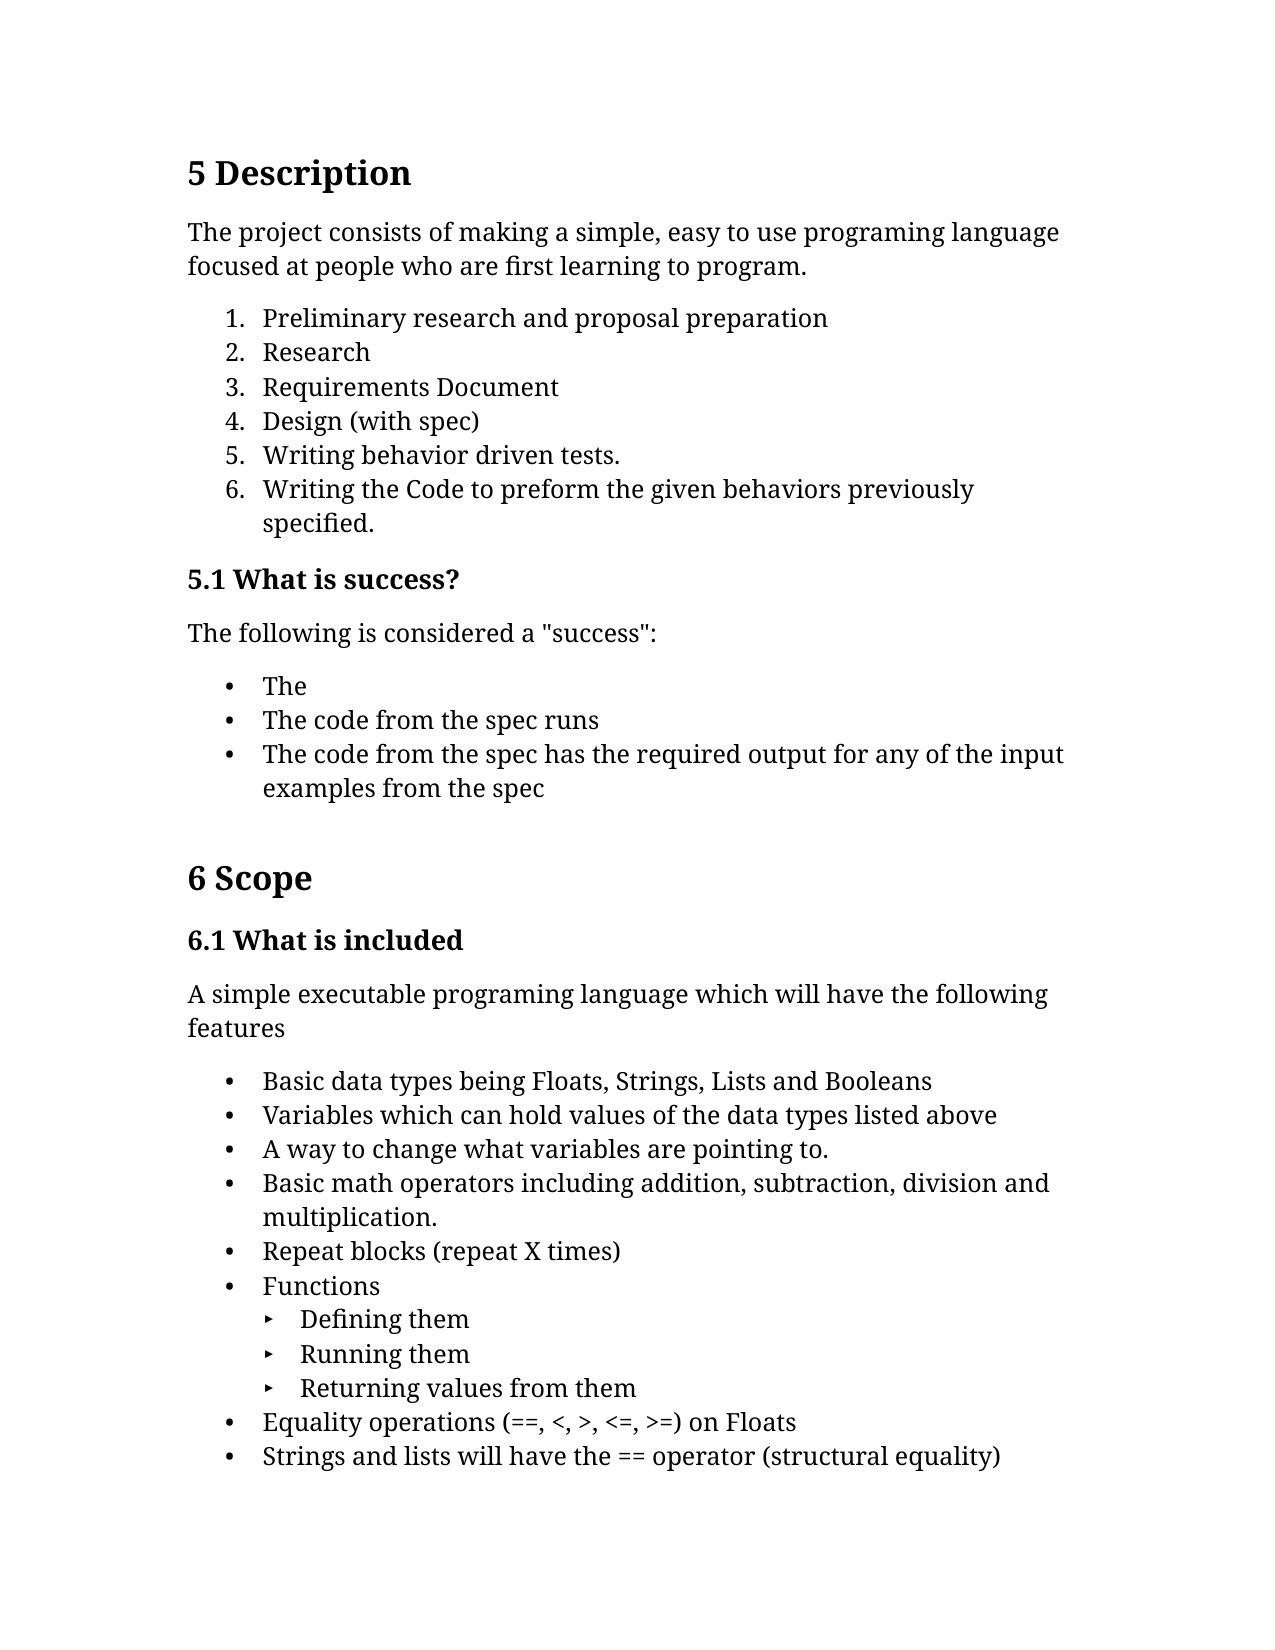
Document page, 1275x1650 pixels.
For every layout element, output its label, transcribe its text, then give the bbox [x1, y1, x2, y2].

list Writing behavior driven tests. [225, 437, 1087, 471]
list Variables which can hold values of the data types listed above [225, 1098, 1087, 1132]
list Basic data types being Floats, Strings, Lists and Booleans [225, 1064, 1087, 1098]
list Basic math operators including addition, subtraction, division and multiplication. [225, 1166, 1087, 1234]
list The code from the spec runs [225, 703, 1087, 737]
list Research [225, 335, 1087, 369]
list Writing the Code to preform the given behaviors previously specified. [225, 471, 1087, 539]
subtitle 5.1 What is success? [187, 560, 1087, 597]
list Returning values from them [262, 1370, 1087, 1404]
list Functions [225, 1268, 1087, 1302]
list Requirements Document [225, 369, 1087, 403]
list Defining them [262, 1302, 1087, 1336]
list The [225, 669, 1087, 703]
subtitle 6.1 What is included [187, 921, 1087, 958]
list The code from the spec has the required output for any of the input examples from the spec [225, 737, 1087, 805]
list Strings and lists will have the == operator (structural equality) [225, 1438, 1087, 1472]
list Repeat blocks (repeat X times) [225, 1234, 1087, 1268]
list Equality operations (==, <, >, <=, >=) on Floats [225, 1404, 1087, 1438]
subtitle 6 Scope [187, 855, 1087, 900]
list Design (with spec) [225, 403, 1087, 437]
list Running them [262, 1336, 1087, 1370]
text The following is considered a "success": [187, 616, 1087, 650]
subtitle 5 Description [187, 150, 1087, 195]
list A way to change what variables are pointing to. [225, 1132, 1087, 1166]
text A simple executable programing language which will have the following features [187, 977, 1087, 1045]
text The project consists of making a simple, easy to use programing language focused at people who are first learning to program. [187, 214, 1087, 282]
list Preliminary research and proposal preparation [225, 301, 1087, 335]
